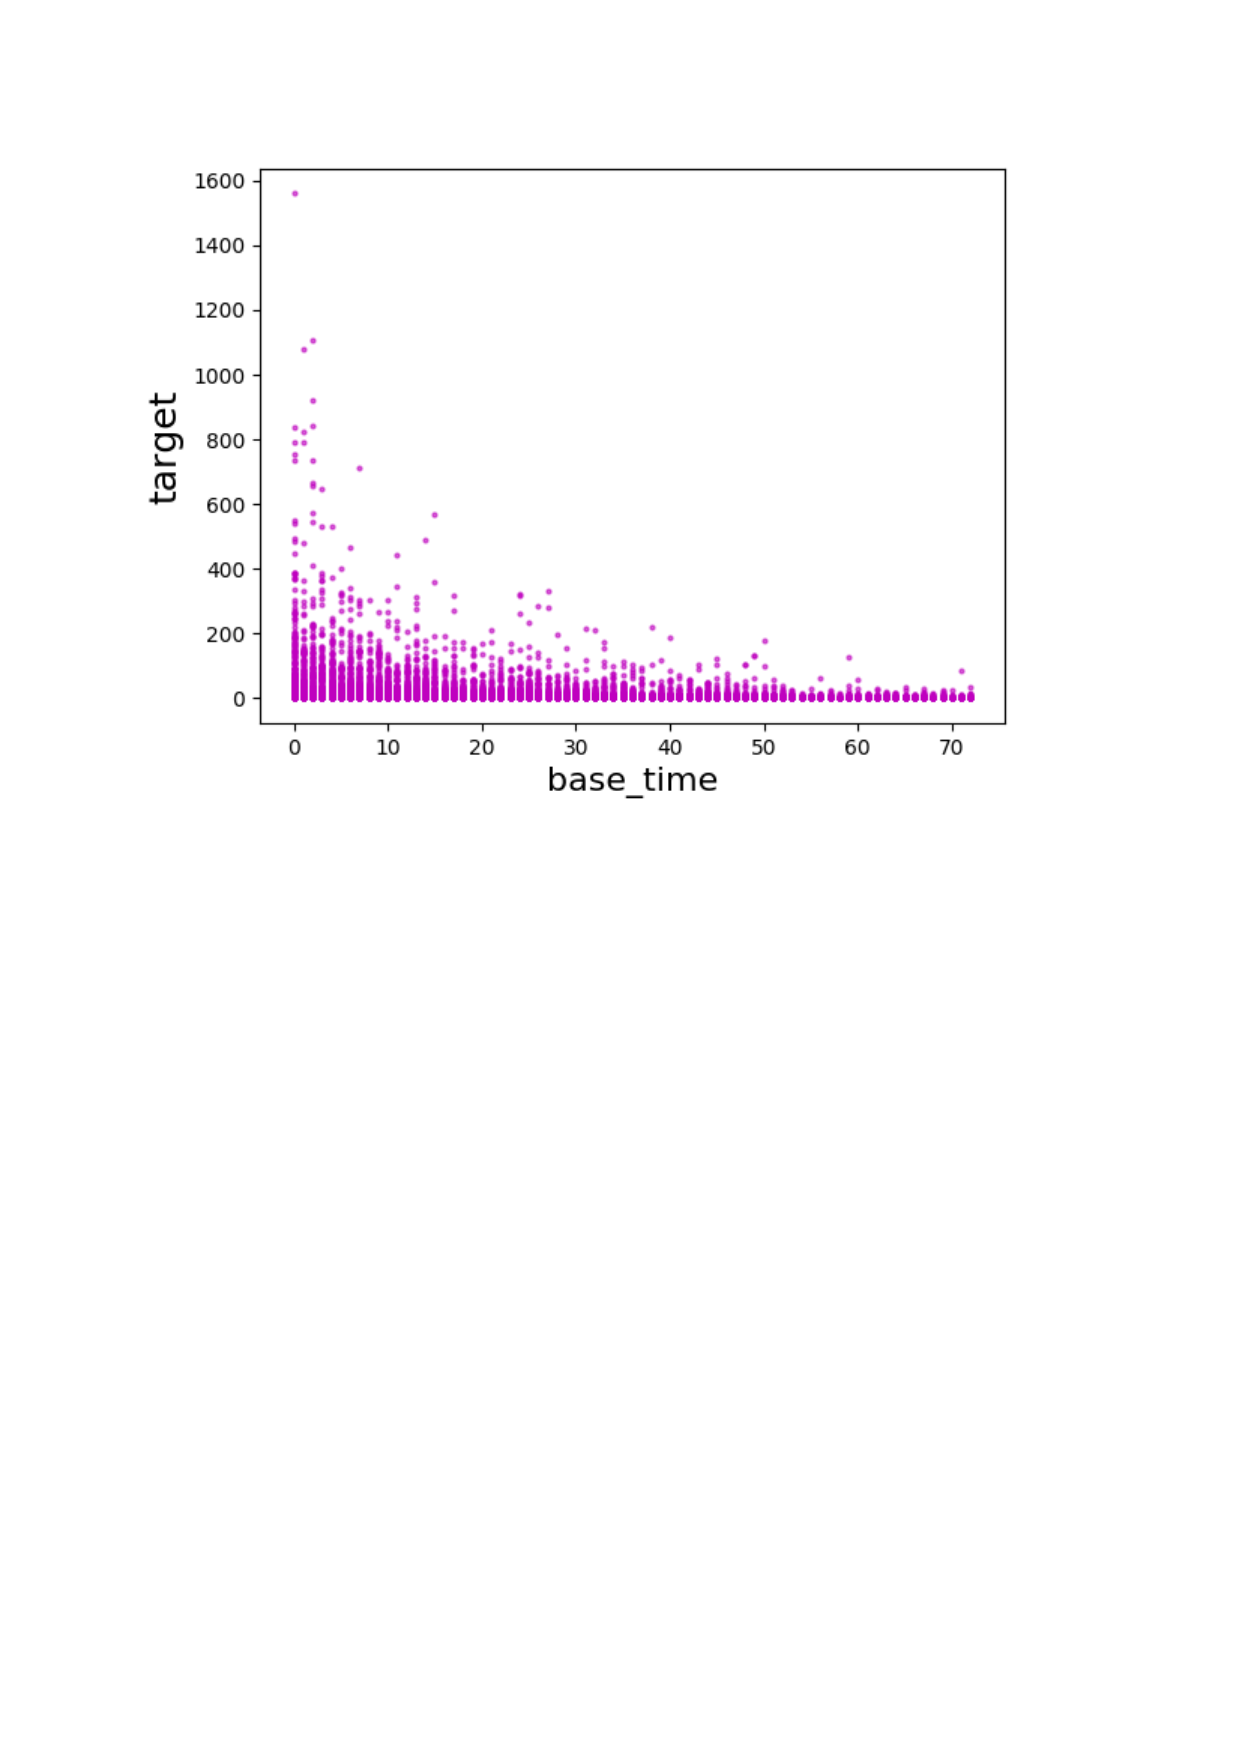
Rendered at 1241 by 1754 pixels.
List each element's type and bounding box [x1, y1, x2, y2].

picture [140, 147, 1100, 803]
